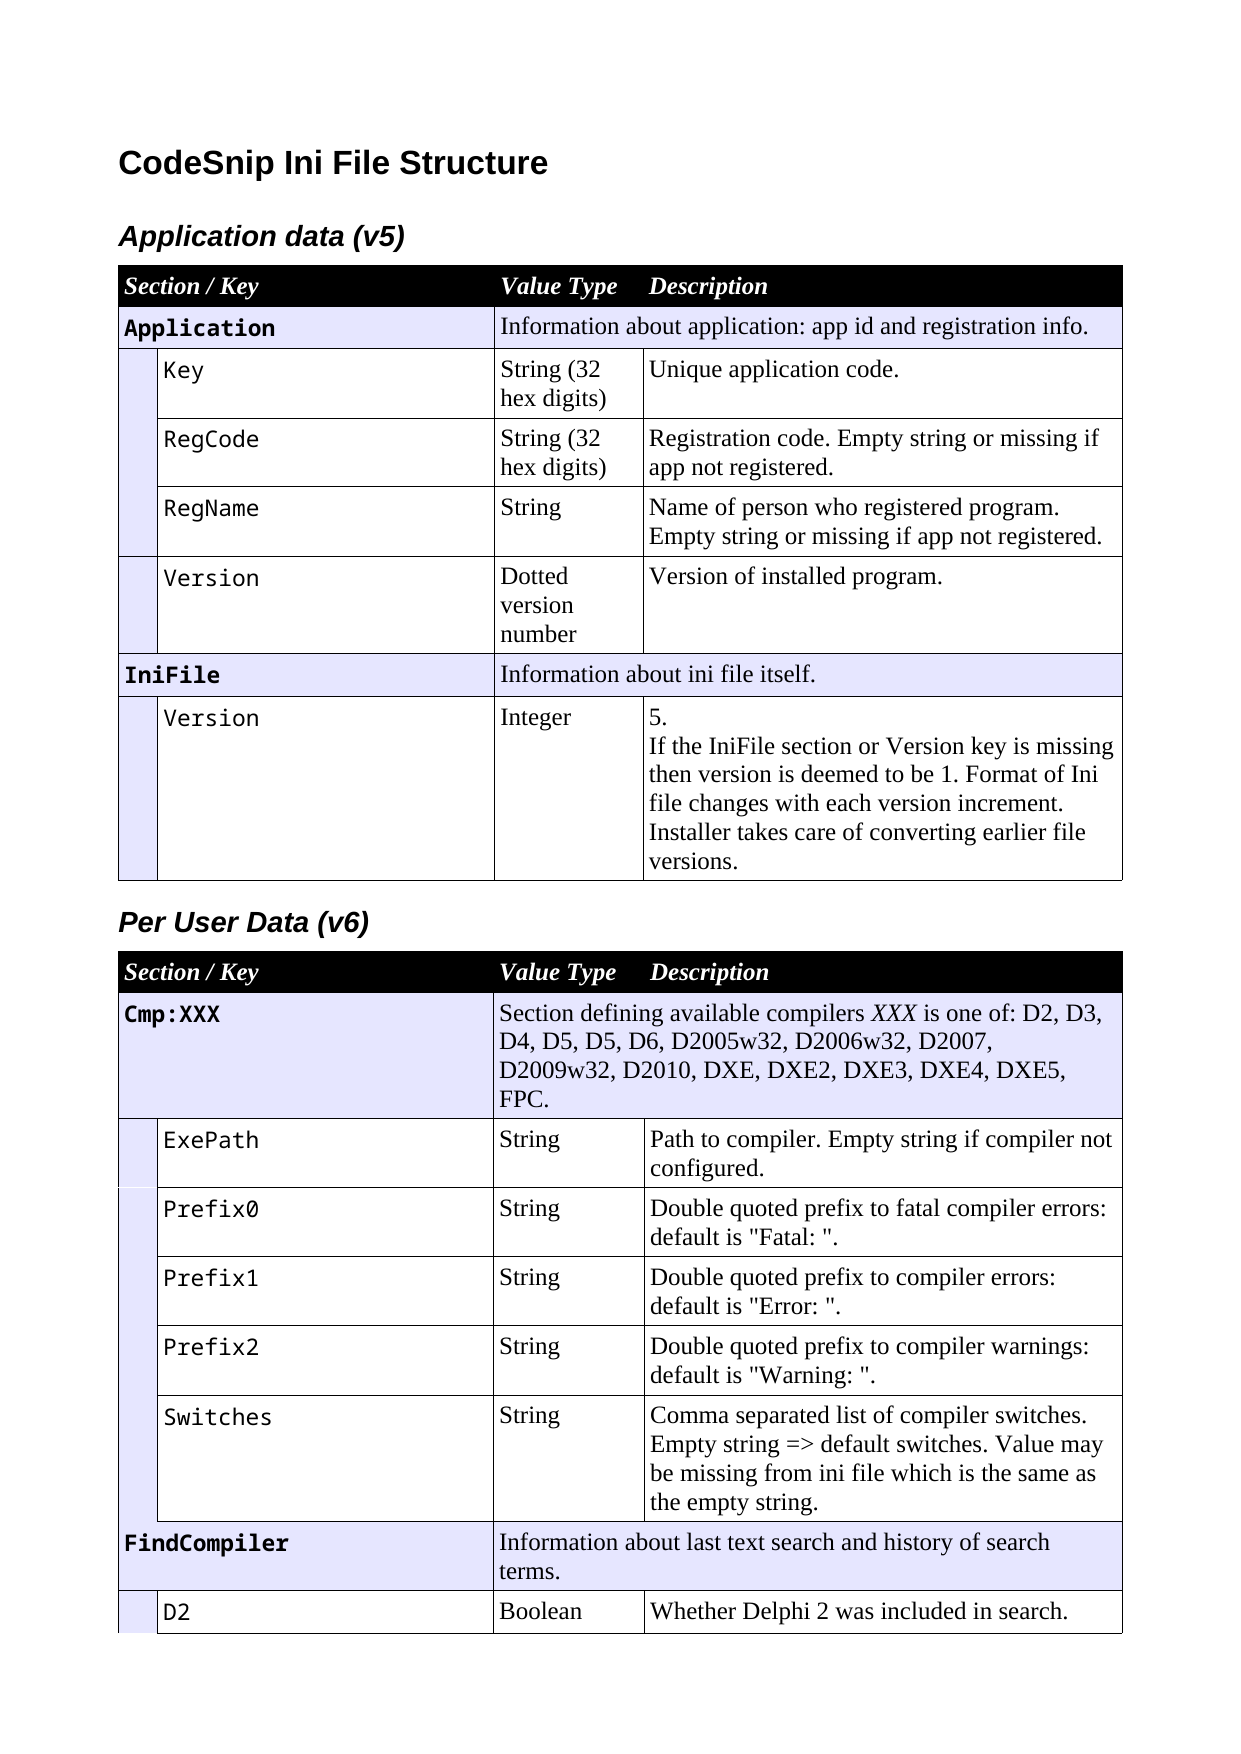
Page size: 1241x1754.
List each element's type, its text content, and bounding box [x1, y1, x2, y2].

table_cell IniFile [119, 654, 494, 696]
table_cell Version [158, 557, 494, 653]
table_header Description [645, 952, 1122, 992]
table_cell [119, 487, 157, 556]
table_cell D2 [158, 1591, 493, 1633]
table_cell Prefix2 [158, 1326, 493, 1395]
table_cell Boolean [494, 1591, 644, 1633]
table_cell [119, 418, 157, 487]
table_cell RegCode [158, 419, 494, 486]
table_header Description [644, 266, 1122, 306]
table_cell Information about ini file itself. [495, 654, 1122, 696]
table_cell Application [119, 307, 494, 348]
table_cell [119, 1326, 157, 1395]
table_cell Information about application: app id and registration info. [495, 307, 1122, 348]
table_cell Dotted version number [495, 557, 643, 653]
table_cell Registration code. Empty string or missing if app not registered. [644, 419, 1122, 486]
table_cell Version of installed program. [644, 557, 1122, 653]
table_header Section / Key [119, 952, 493, 992]
table_cell String [494, 1188, 644, 1256]
table_cell [119, 1119, 157, 1187]
table_cell FindCompiler [119, 1521, 493, 1590]
table_cell Cmp:XXX [119, 993, 493, 1118]
table_cell Double quoted prefix to compiler warnings: default is "Warning: ". [645, 1326, 1122, 1395]
table_cell String (32 hex digits) [495, 349, 643, 418]
table_cell String [494, 1396, 644, 1521]
table_cell String [494, 1257, 644, 1325]
table_cell [119, 1591, 157, 1633]
table_cell [119, 557, 157, 653]
table_cell Double quoted prefix to fatal compiler errors: default is "Fatal: ". [645, 1188, 1122, 1256]
table_cell String (32 hex digits) [495, 419, 643, 486]
table_cell Comma separated list of compiler switches. Empty string => default switches. Value may be missing from ini file which is the same as the empty string. [645, 1396, 1122, 1521]
table_cell ExePath [158, 1119, 493, 1187]
table_cell [119, 349, 157, 418]
table_cell Information about last text search and history of search terms. [494, 1522, 1122, 1590]
table_cell Unique application code. [644, 349, 1122, 418]
table_cell Integer [495, 697, 643, 880]
table_cell String [494, 1119, 644, 1187]
table_cell Double quoted prefix to compiler errors: default is "Error: ". [645, 1257, 1122, 1325]
table_cell String [495, 487, 643, 556]
table_cell Name of person who registered program. Empty string or missing if app not registered. [644, 487, 1122, 556]
table_cell [119, 1395, 157, 1521]
table_cell String [494, 1326, 644, 1395]
subtitle Per User Data (v6) [118, 905, 1122, 939]
table_cell Key [158, 349, 494, 418]
table_header Value Type [495, 266, 643, 306]
table_cell Path to compiler. Empty string if compiler not configured. [645, 1119, 1122, 1187]
table_header Value Type [494, 952, 644, 992]
table_cell [119, 1188, 157, 1257]
table_cell Version [158, 697, 494, 880]
table_cell [119, 1257, 157, 1326]
table_cell Section defining available compilers XXX is one of: D2, D3, D4, D5, D5, D6, D2005w32, D2006w32, D2007, D2009w32, D2010, DXE, DXE2, DXE3, DXE4, DXE5, FPC. [494, 993, 1122, 1118]
table_cell RegName [158, 487, 494, 556]
table_cell [119, 697, 157, 880]
subtitle Application data (v5) [118, 219, 1122, 253]
table_cell Prefix1 [158, 1257, 493, 1325]
table_cell Whether Delphi 2 was included in search. [645, 1591, 1122, 1633]
table_header Section / Key [119, 266, 494, 306]
table_cell Prefix0 [158, 1188, 493, 1256]
subtitle CodeSnip Ini File Structure [118, 143, 1122, 182]
table_cell Switches [158, 1396, 493, 1521]
table_cell 5. If the IniFile section or Version key is missing then version is deemed to be 1. Format of Ini file changes with each version increment. Installer takes care of converting earlier file versions. [644, 697, 1122, 880]
